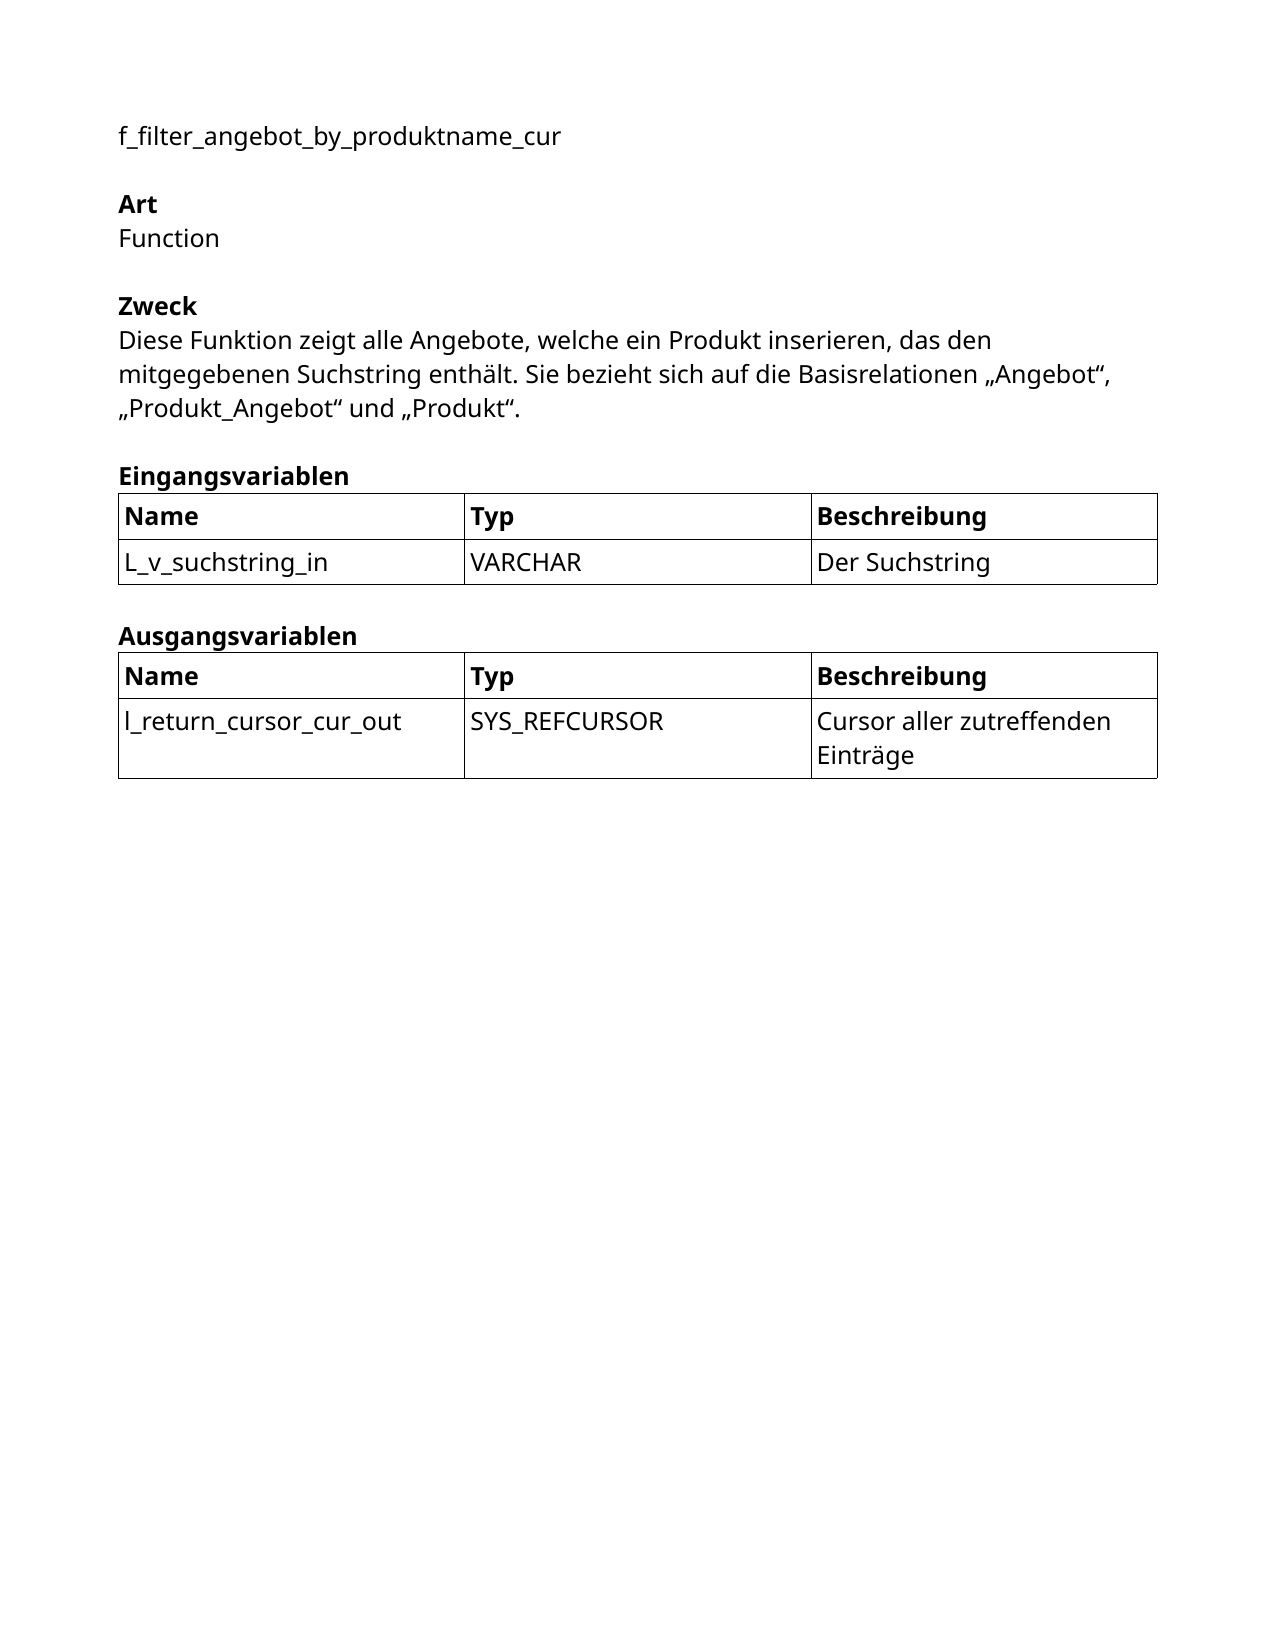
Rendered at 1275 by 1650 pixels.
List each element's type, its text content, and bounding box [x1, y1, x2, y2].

text f_filter_angebot_by_produktname_cur [118, 118, 1157, 152]
text Function [118, 220, 1157, 254]
table_cell Cursor aller zutreffenden Einträge [812, 699, 1157, 778]
table_header Name [119, 494, 464, 538]
table_header Beschreibung [812, 653, 1157, 698]
table_header Name [119, 653, 464, 698]
table_header Beschreibung [812, 494, 1157, 538]
table_header Typ [465, 494, 811, 538]
table_cell l_return_cursor_cur_out [119, 699, 464, 778]
text Diese Funktion zeigt alle Angebote, welche ein Produkt inserieren, das den mitgegebenen Suchstring enthält. Sie bezieht sich auf die Basisrelationen „Angebot“, „Produkt_Angebot“ und „Produkt“. [118, 322, 1157, 425]
text Ausgangsvariablen [118, 618, 1157, 652]
table_cell Der Suchstring [812, 540, 1157, 584]
table_header Typ [465, 653, 811, 698]
table_cell L_v_suchstring_in [119, 540, 464, 584]
text Art [118, 186, 1157, 220]
table_cell VARCHAR [465, 540, 811, 584]
table_cell SYS_REFCURSOR [465, 699, 811, 778]
text Zweck [118, 288, 1157, 322]
text Eingangsvariablen [118, 459, 1157, 493]
